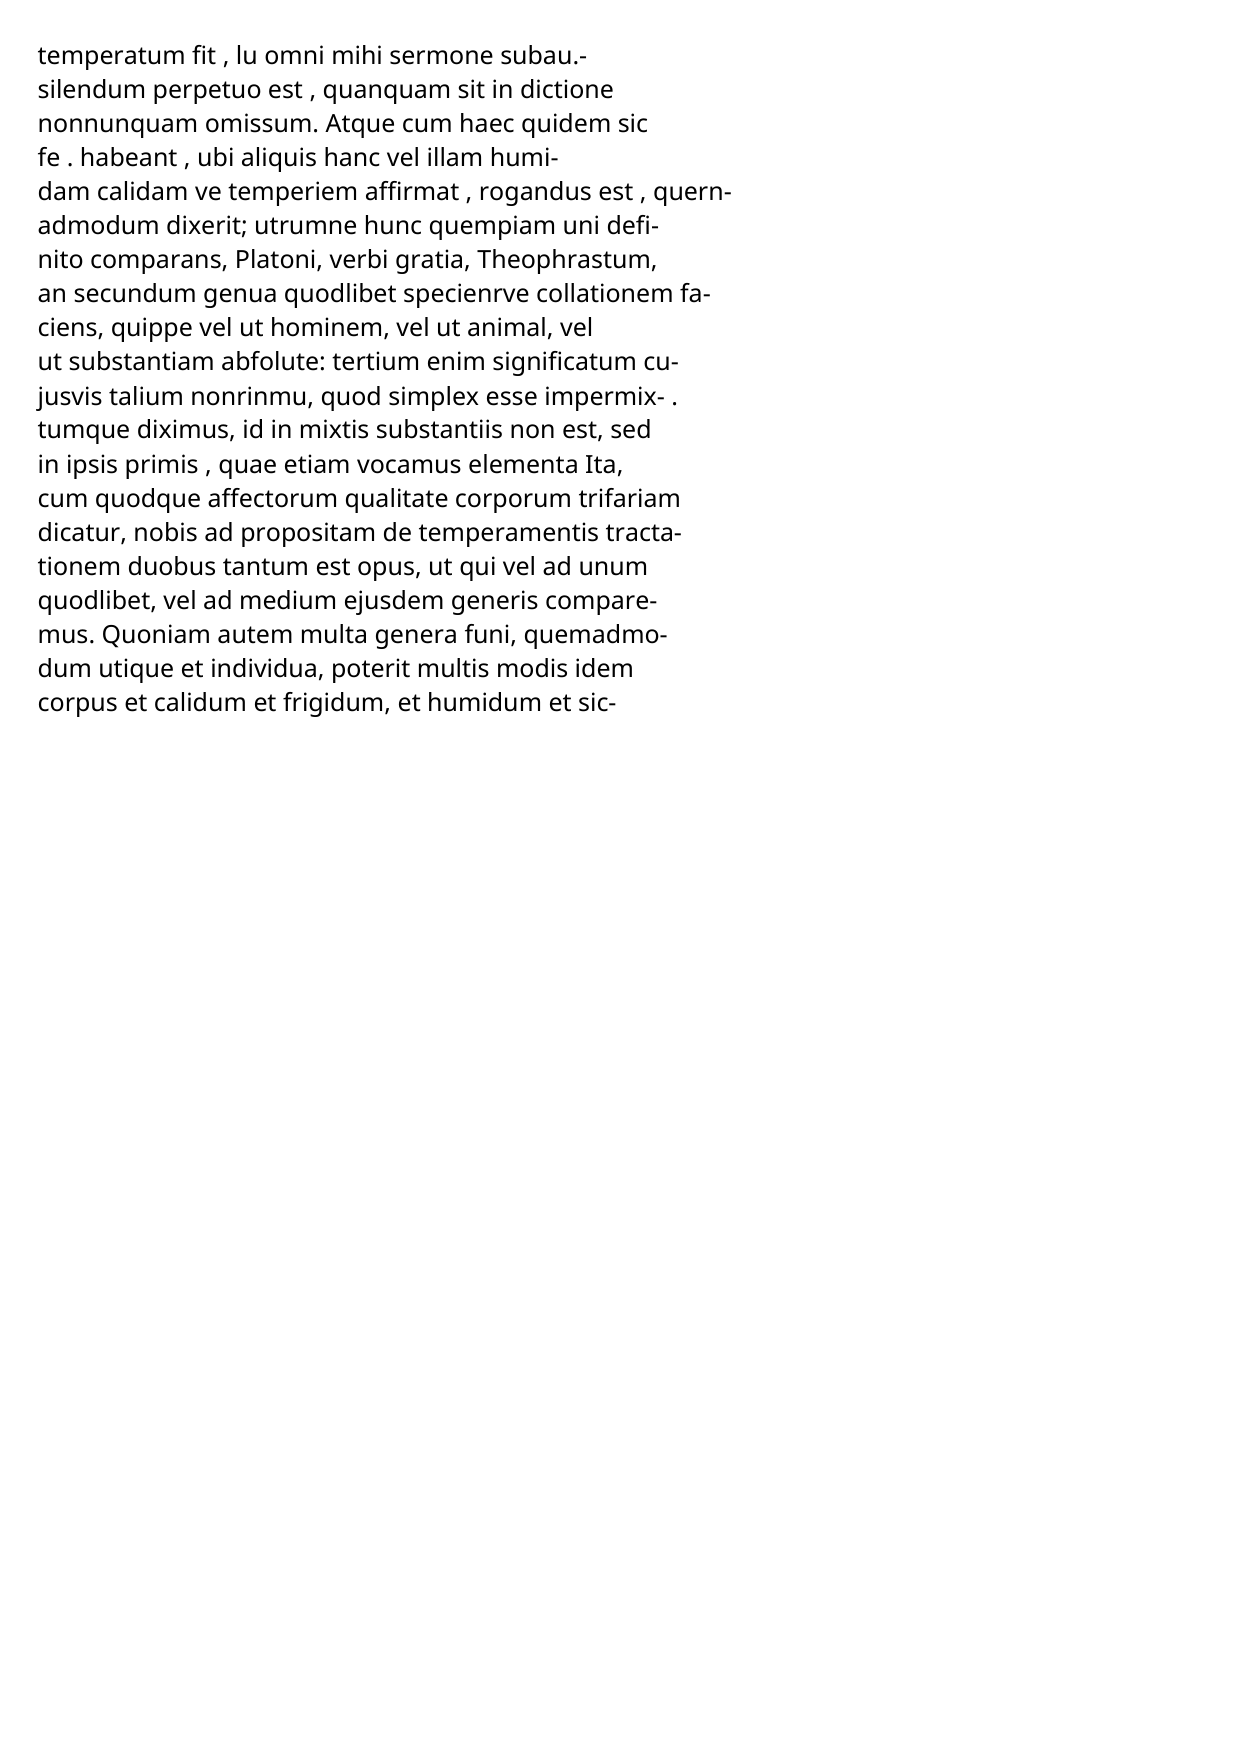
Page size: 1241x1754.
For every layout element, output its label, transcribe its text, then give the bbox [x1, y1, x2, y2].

text temperatum fit , lu omni mihi sermone subau.- silendum perpetuo est , quanquam sit in dictione nonnunquam omissum. Atque cum haec quidem sic fe . habeant , ubi aliquis hanc vel illam humi- dam calidam ve temperiem affirmat , rogandus est , quern- admodum dixerit; utrumne hunc quempiam uni defi- nito comparans, Platoni, verbi gratia, Theophrastum, an secundum genua quodlibet specienrve collationem fa- ciens, quippe vel ut hominem, vel ut animal, vel ut substantiam abfolute: tertium enim significatum cu- jusvis talium nonrinmu, quod simplex esse impermix- . tumque diximus, id in mixtis substantiis non est, sed in ipsis primis , quae etiam vocamus elementa Ita, cum quodque affectorum qualitate corporum trifariam dicatur, nobis ad propositam de temperamentis tracta- tionem duobus tantum est opus, ut qui vel ad unum quodlibet, vel ad medium ejusdem generis compare- mus. Quoniam autem multa genera funi, quemadmo- dum utique et individua, poterit multis modis idem corpus et calidum et frigidum, et humidum et sic- [37, 37, 1203, 719]
